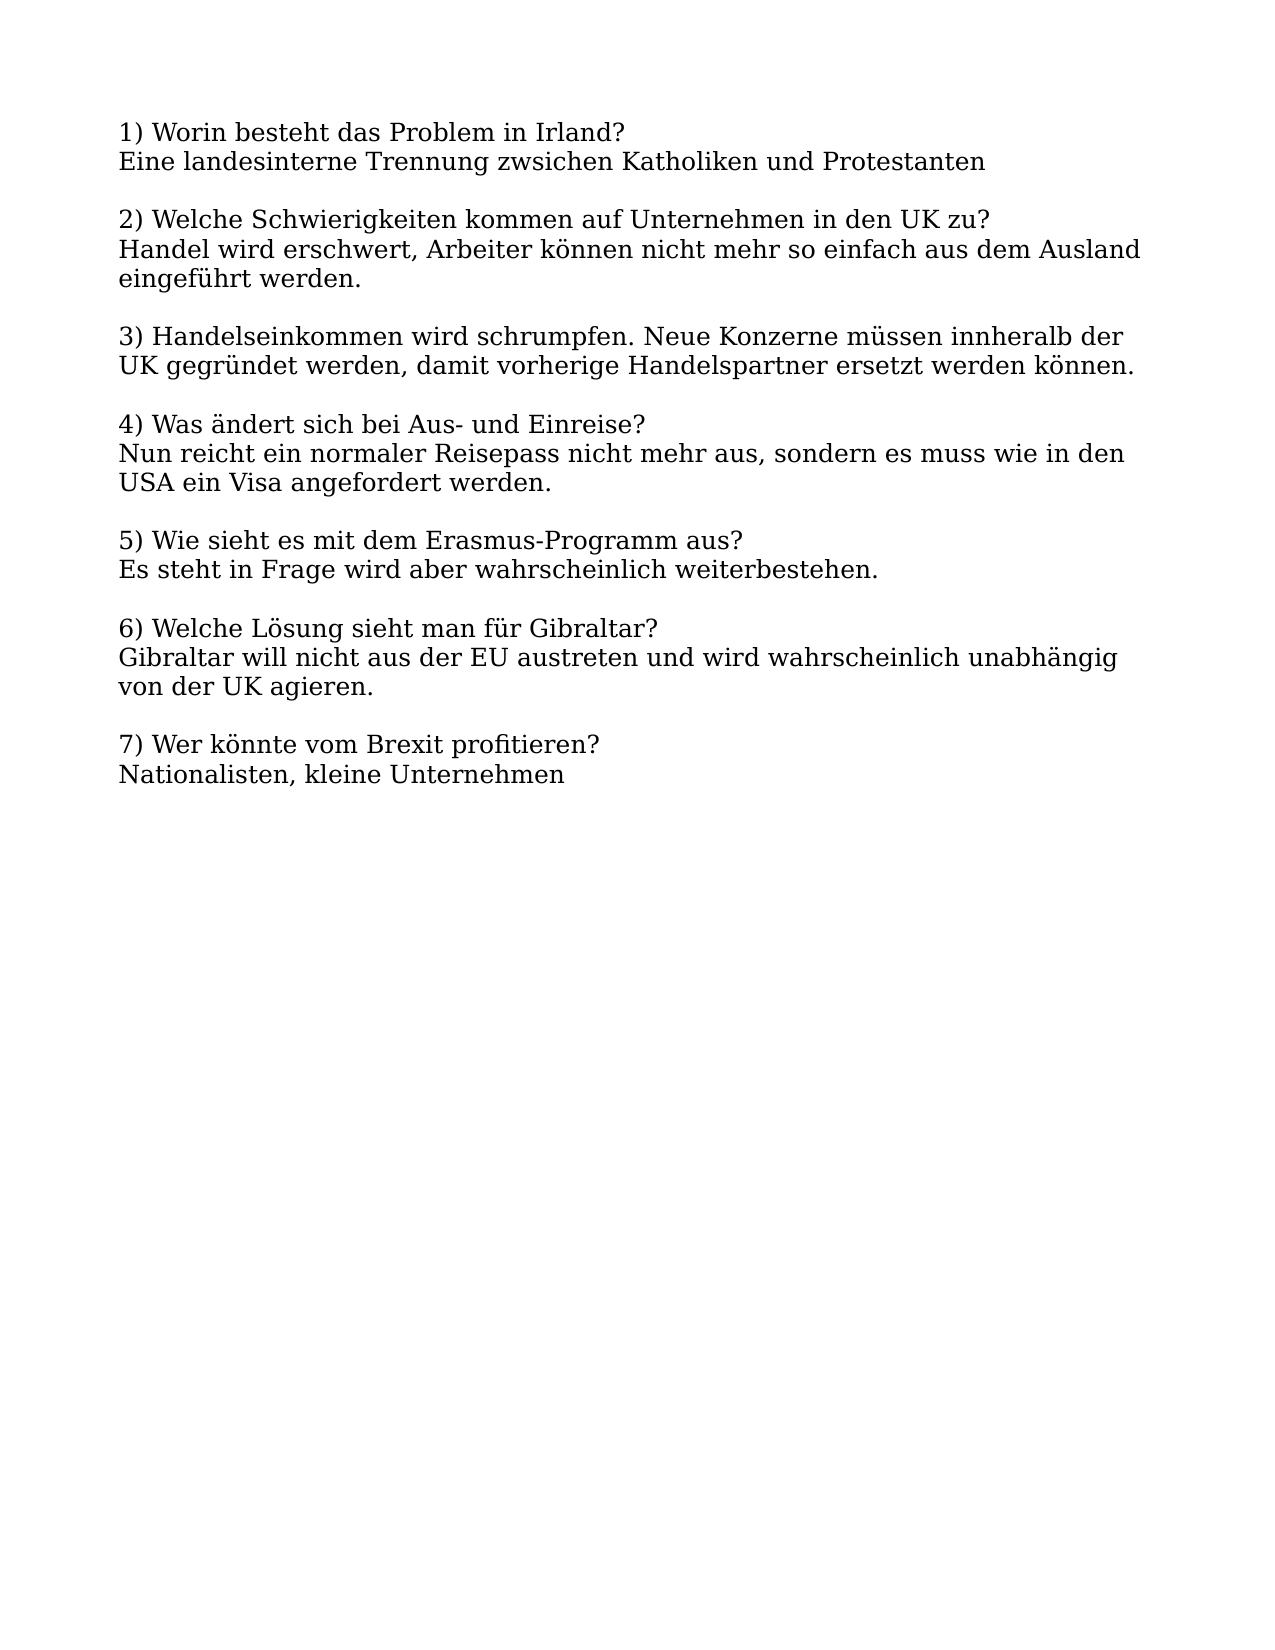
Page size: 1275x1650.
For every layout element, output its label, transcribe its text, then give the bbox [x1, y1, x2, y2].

text 7) Wer könnte vom Brexit profitieren? [118, 731, 1157, 760]
text Nun reicht ein normaler Reisepass nicht mehr aus, sondern es muss wie in den USA ein Visa angefordert werden. [118, 439, 1157, 497]
text Nationalisten, kleine Unternehmen [118, 760, 1157, 789]
text 5) Wie sieht es mit dem Erasmus-Programm aus? [118, 526, 1157, 556]
text Es steht in Frage wird aber wahrscheinlich weiterbestehen. [118, 556, 1157, 585]
text Gibraltar will nicht aus der EU austreten und wird wahrscheinlich unabhängig von der UK agieren. [118, 643, 1157, 701]
text 3) Handelseinkommen wird schrumpfen. Neue Konzerne müssen innheralb der UK gegründet werden, damit vorherige Handelspartner ersetzt werden können. [118, 322, 1157, 381]
text Eine landesinterne Trennung zwsichen Katholiken und Protestanten [118, 147, 1157, 176]
text 4) Was ändert sich bei Aus- und Einreise? [118, 410, 1157, 439]
text 1) Worin besteht das Problem in Irland? [118, 118, 1157, 147]
text Handel wird erschwert, Arbeiter können nicht mehr so einfach aus dem Ausland eingeführt werden. [118, 235, 1157, 293]
text 2) Welche Schwierigkeiten kommen auf Unternehmen in den UK zu? [118, 206, 1157, 235]
text 6) Welche Lösung sieht man für Gibraltar? [118, 614, 1157, 643]
